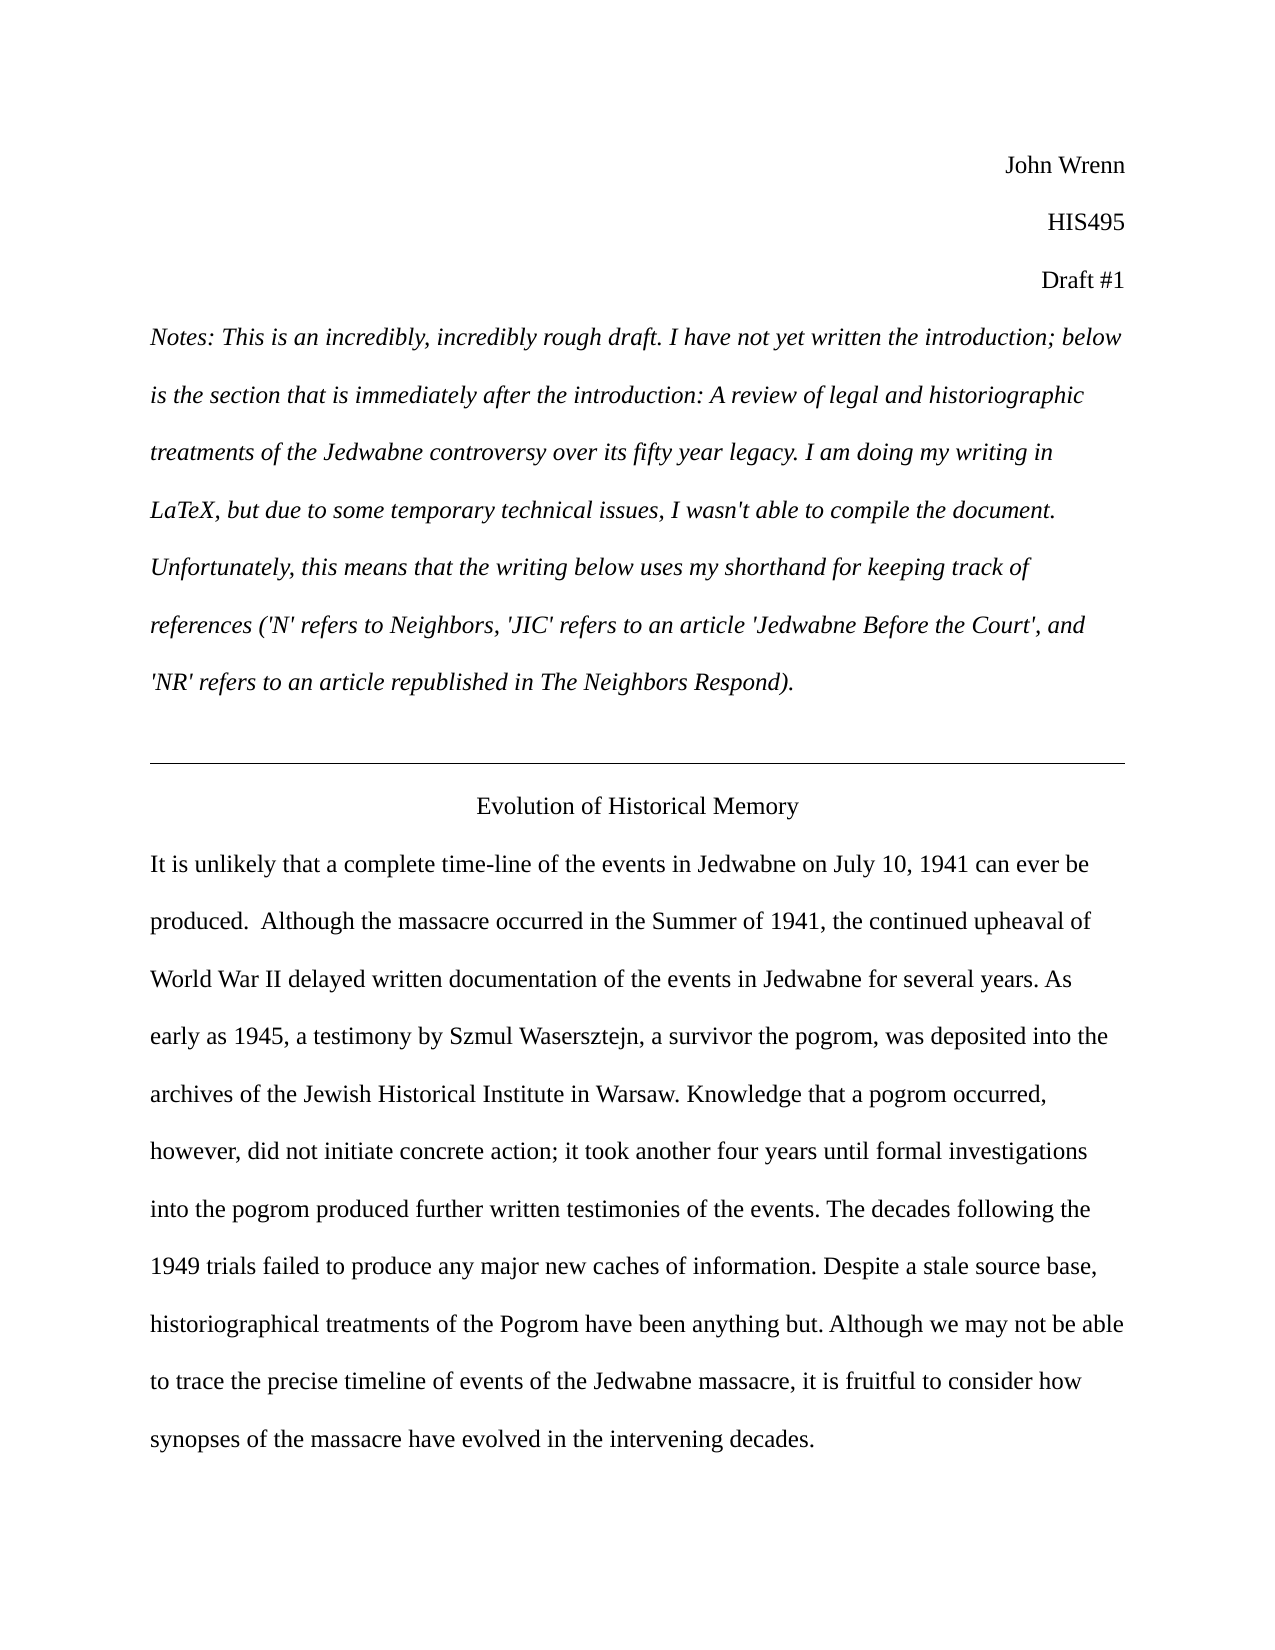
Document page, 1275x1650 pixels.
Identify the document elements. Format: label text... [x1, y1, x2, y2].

text John Wrenn [150, 150, 1125, 179]
text Draft #1 [150, 265, 1125, 294]
text Evolution of Historical Memory [150, 791, 1125, 820]
text Notes: This is an incredibly, incredibly rough draft. I have not yet written the introduction; below is the section that is immediately after the introduction: A review of legal and historiographic treatments of the Jedwabne controversy over its fifty year legacy. I am doing my writing in LaTeX, but due to some temporary technical issues, I wasn't able to compile the document. Unfortunately, this means that the writing below uses my shorthand for keeping track of references ('N' refers to Neighbors, 'JIC' refers to an article 'Jedwabne Before the Court', and 'NR' refers to an article republished in The Neighbors Respond). [150, 322, 1125, 696]
text It is unlikely that a complete time-line of the events in Jedwabne on July 10, 1941 can ever be produced. Although the massacre occurred in the Summer of 1941, the continued upheaval of World War II delayed written documentation of the events in Jedwabne for several years. As early as 1945, a testimony by Szmul Wasersztejn, a survivor the pogrom, was deposited into the archives of the Jewish Historical Institute in Warsaw. Knowledge that a pogrom occurred, however, did not initiate concrete action; it took another four years until formal investigations into the pogrom produced further written testimonies of the events. The decades following the 1949 trials failed to produce any major new caches of information. Despite a stale source base, historiographical treatments of the Pogrom have been anything but. Although we may not be able to trace the precise timeline of events of the Jedwabne massacre, it is fruitful to consider how synopses of the massacre have evolved in the intervening decades. [150, 849, 1125, 1453]
text HIS495 [150, 207, 1125, 236]
